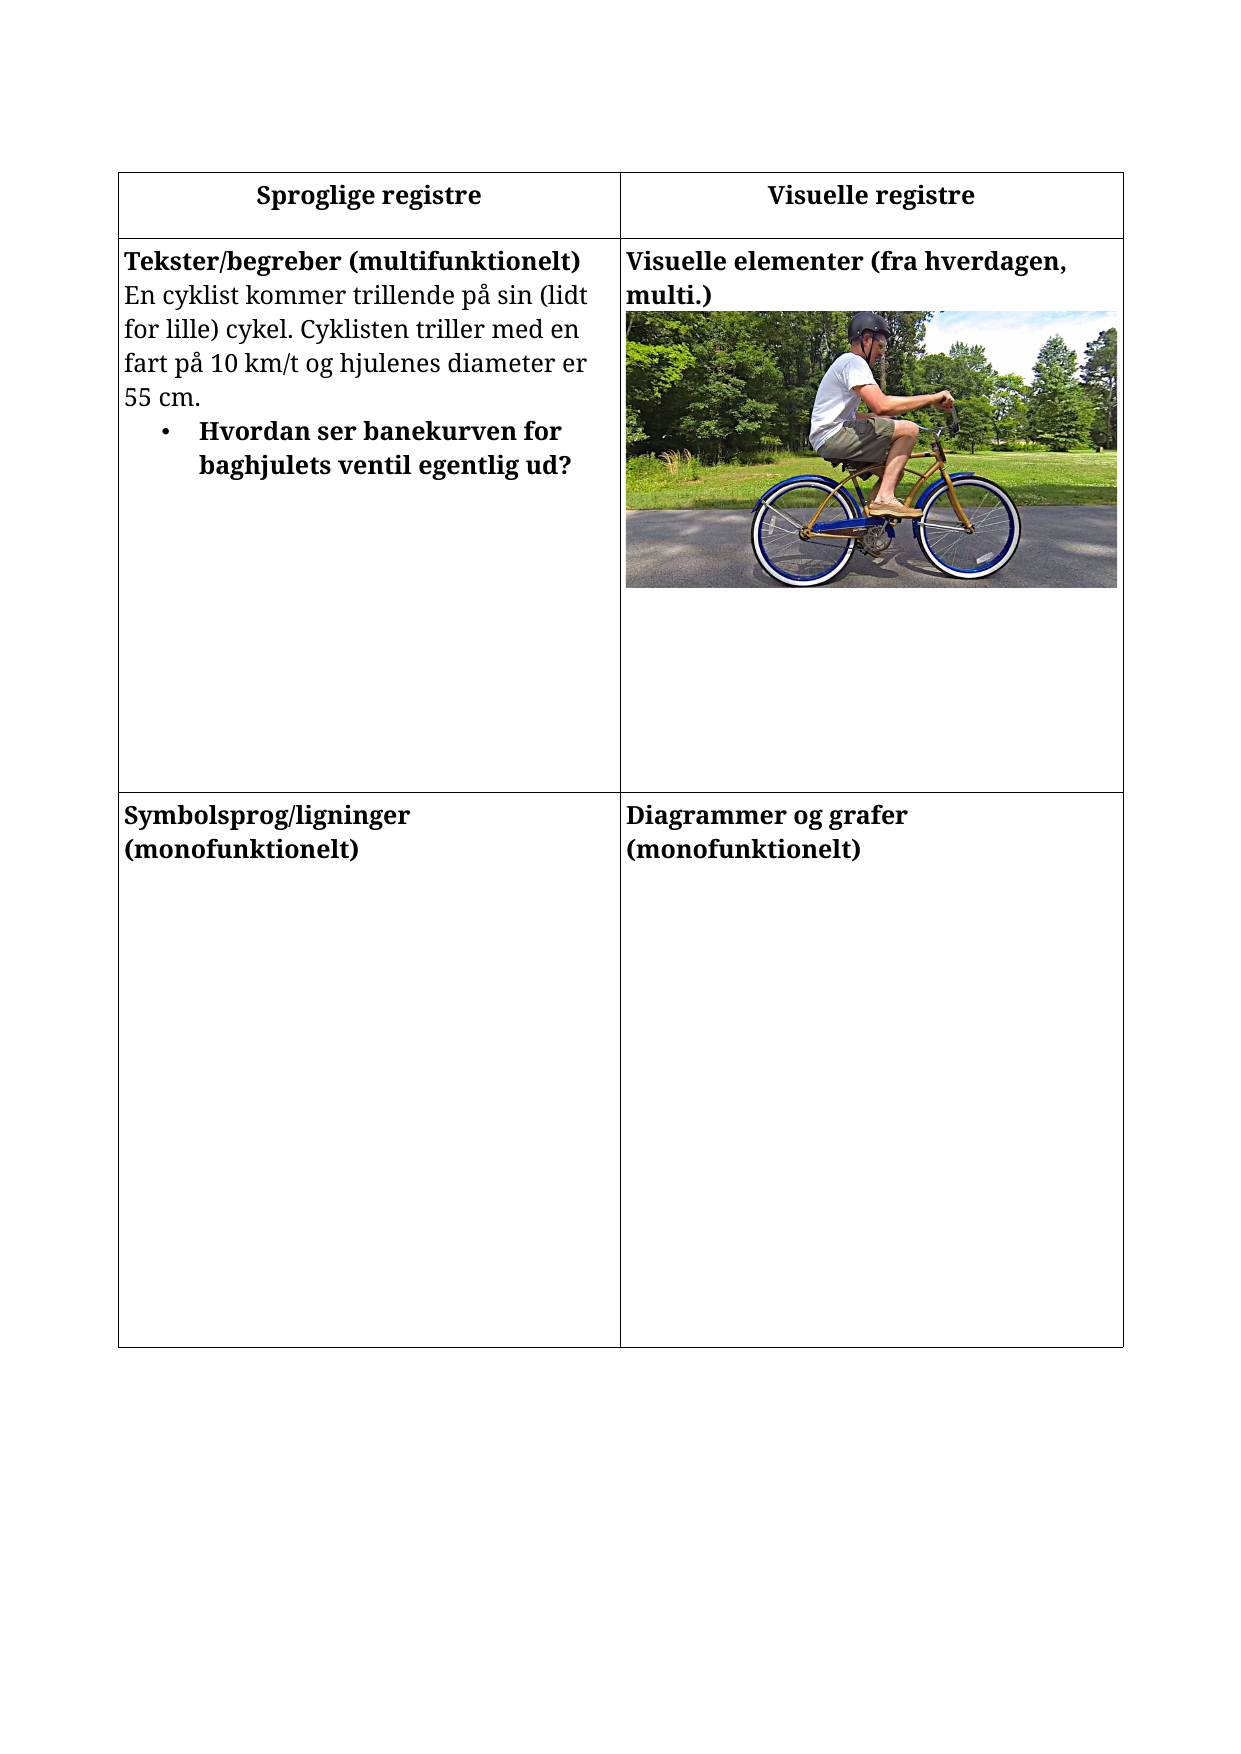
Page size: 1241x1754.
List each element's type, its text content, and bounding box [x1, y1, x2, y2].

table_cell Diagrammer og grafer (monofunktionelt) [621, 793, 1123, 1347]
table_header Visuelle registre [621, 173, 1123, 237]
picture [625, 311, 1118, 588]
table_header Sproglige registre [119, 173, 620, 237]
table_cell Tekster/begreber (multifunktionelt) En cyklist kommer trillende på sin (lidt for lille) cykel. Cyklisten triller med en fart på 10 km/t og hjulenes diameter er 55 cm. Hvordan ser banekurven for baghjulets ventil egentlig ud? [119, 239, 620, 792]
table_cell Visuelle elementer (fra hverdagen, multi.) [621, 239, 1123, 792]
table_cell Symbolsprog/ligninger (monofunktionelt) [119, 793, 620, 1347]
